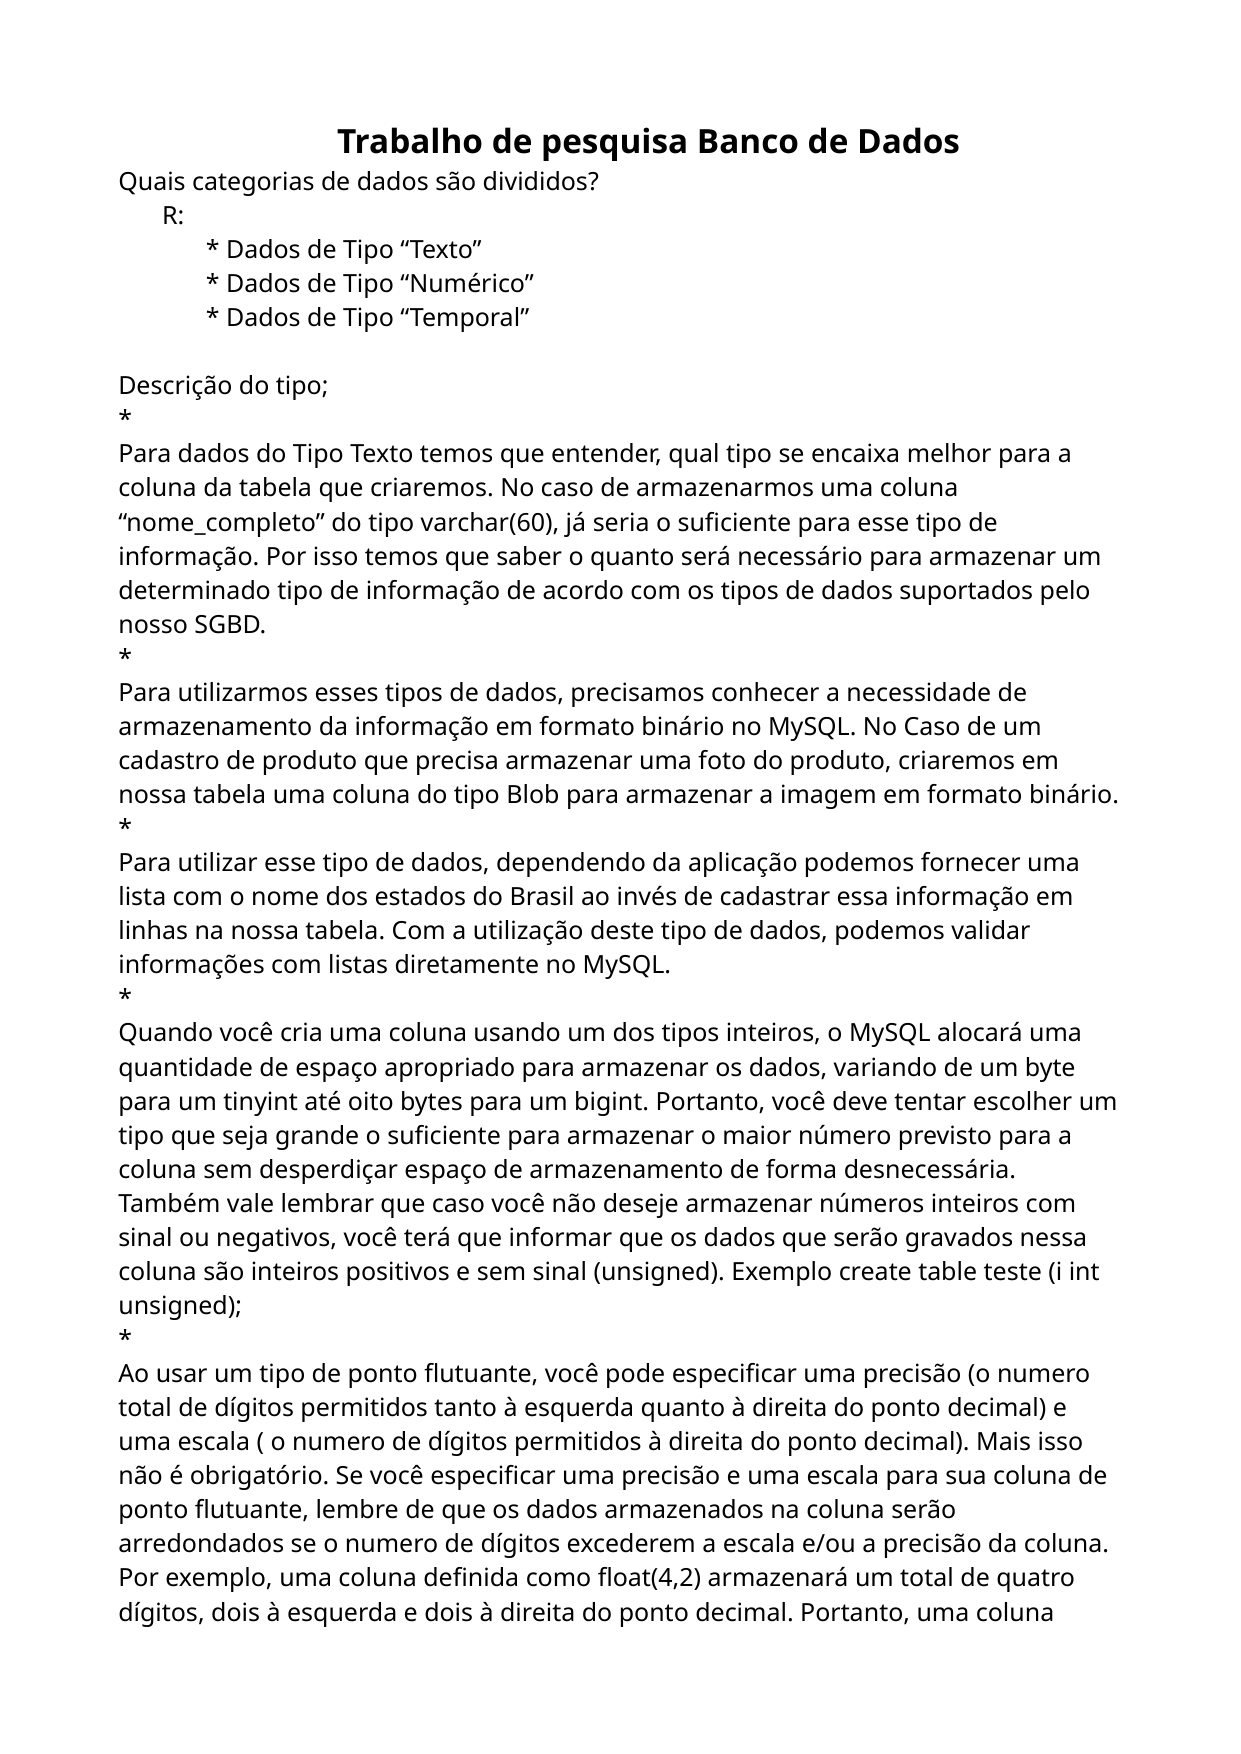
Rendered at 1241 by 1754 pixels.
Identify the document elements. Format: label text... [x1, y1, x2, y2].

text * [118, 402, 1122, 436]
text Para utilizar esse tipo de dados, dependendo da aplicação podemos fornecer uma lista com o nome dos estados do Brasil ao invés de cadastrar essa informação em linhas na nossa tabela. Com a utilização deste tipo de dados, podemos validar informações com listas diretamente no MySQL. [118, 845, 1122, 981]
text * [118, 811, 1122, 845]
text * [118, 981, 1122, 1015]
text Para dados do Tipo Texto temos que entender, qual tipo se encaixa melhor para a coluna da tabela que criaremos. No caso de armazenarmos uma coluna “nome_completo” do tipo varchar(60), já seria o suficiente para esse tipo de informação. Por isso temos que saber o quanto será necessário para armazenar um determinado tipo de informação de acordo com os tipos de dados suportados pelo nosso SGBD. [118, 436, 1122, 640]
text Para utilizarmos esses tipos de dados, precisamos conhecer a necessidade de armazenamento da informação em formato binário no MySQL. No Caso de um cadastro de produto que precisa armazenar uma foto do produto, criaremos em nossa tabela uma coluna do tipo Blob para armazenar a imagem em formato binário. [118, 674, 1122, 811]
text * [118, 640, 1122, 674]
text Ao usar um tipo de ponto flutuante, você pode especificar uma precisão (o numero total de dígitos permitidos tanto à esquerda quanto à direita do ponto decimal) e uma escala ( o numero de dígitos permitidos à direita do ponto decimal). Mais isso não é obrigatório. Se você especificar uma precisão e uma escala para sua coluna de ponto flutuante, lembre de que os dados armazenados na coluna serão arredondados se o numero de dígitos excederem a escala e/ou a precisão da coluna. Por exemplo, uma coluna definida como float(4,2) armazenará um total de quatro dígitos, dois à esquerda e dois à direita do ponto decimal. Portanto, uma coluna [118, 1356, 1122, 1628]
text * Dados de Tipo “Texto” * Dados de Tipo “Numérico” * Dados de Tipo “Temporal” [118, 232, 1122, 334]
text Quais categorias de dados são divididos? [118, 163, 1122, 198]
text R: [118, 198, 1122, 232]
text Descrição do tipo; [118, 368, 1122, 402]
text Quando você cria uma coluna usando um dos tipos inteiros, o MySQL alocará uma quantidade de espaço apropriado para armazenar os dados, variando de um byte para um tinyint até oito bytes para um bigint. Portanto, você deve tentar escolher um tipo que seja grande o suficiente para armazenar o maior número previsto para a coluna sem desperdiçar espaço de armazenamento de forma desnecessária. Também vale lembrar que caso você não deseje armazenar números inteiros com sinal ou negativos, você terá que informar que os dados que serão gravados nessa coluna são inteiros positivos e sem sinal (unsigned). Exemplo create table teste (i int unsigned); [118, 1015, 1122, 1322]
text * [118, 1322, 1122, 1356]
text Trabalho de pesquisa Banco de Dados [118, 118, 1122, 163]
